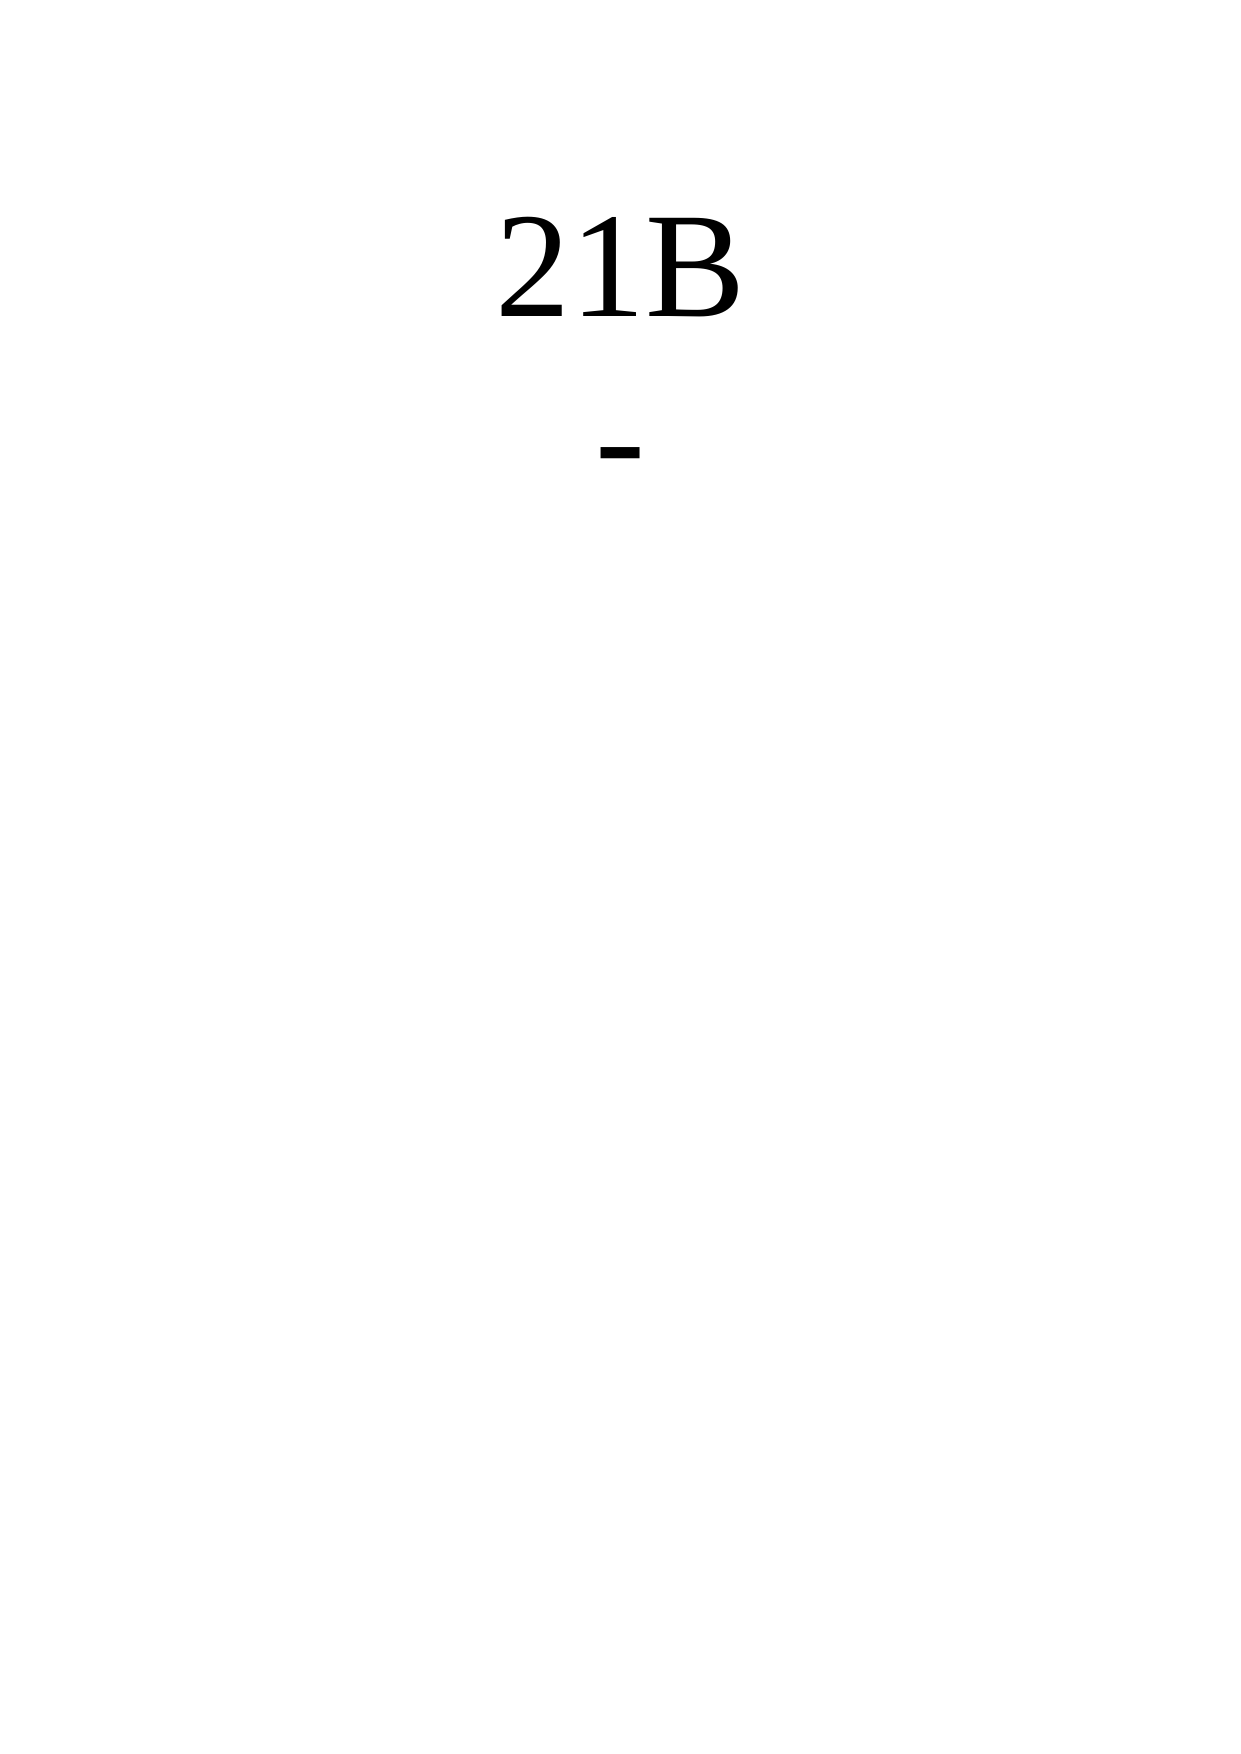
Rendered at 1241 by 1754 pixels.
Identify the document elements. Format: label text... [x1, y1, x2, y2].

text - [118, 349, 1122, 521]
text 21B [118, 176, 1122, 349]
